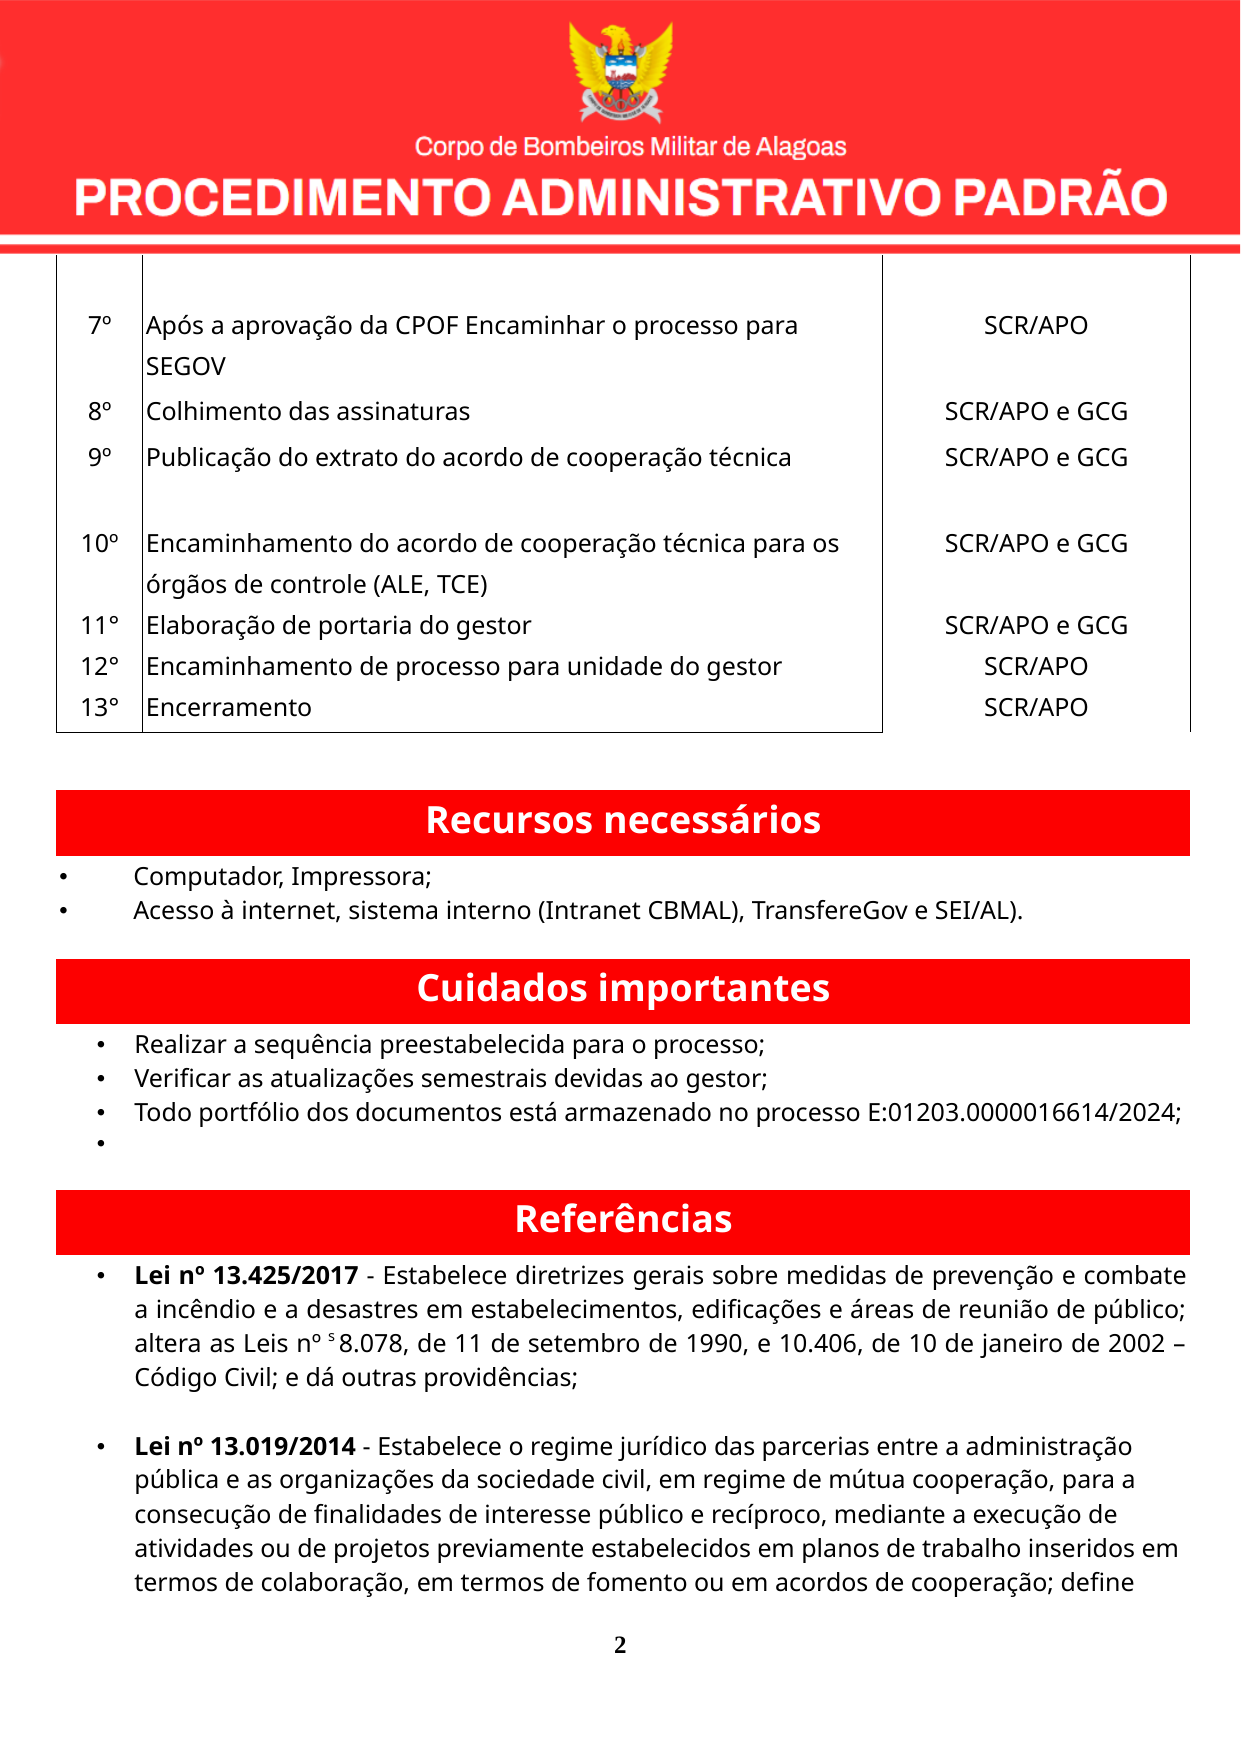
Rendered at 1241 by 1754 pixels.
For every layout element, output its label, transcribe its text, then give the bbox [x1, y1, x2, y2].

table_cell SCR/APO e GCG [883, 391, 1190, 436]
table_cell [143, 255, 882, 304]
table_cell SCR/APO e GCG SCR/APO e GCG SCR/APO SCR/APO [883, 523, 1190, 732]
table_cell 8º [57, 391, 142, 436]
table_header Lei nº 13.425/2017 - Estabelece diretrizes gerais sobre medidas de prevenção e combate a incêndio e a desastres em estabelecimentos, edificações e áreas de reunião de público; altera as Leis nº s 8.078, de 11 de setembro de 1990, e 10.406, de 10 de janeiro de 2002 – Código Civil; e dá outras providências; Lei nº 13.019/2014 - Estabelece o regime jurídico das parcerias entre a administração pública e as organizações da sociedade civil, em regime de mútua cooperação, para a consecução de finalidades de interesse público e recíproco, mediante a execução de atividades ou de projetos previamente estabelecidos em planos de trabalho inseridos em termos de colaboração, em termos de fomento ou em acordos de cooperação; define diretrizes para a política de fomento, de colaboração e de cooperação com organizações da sociedade civil; e altera as Leis nºs 8.429, de 2 de junho de 1992, e 9.790, de 23 de março de 1999. Decreto nº 69.902/2020 – Regulamenta, no âmbito do Estado de Alagoas a Lei Federal nº 13.019, de 31 de julho de 2014, para dispor sobre regras e procedimentos do regime jurídico das parcerias celebradas entre a Administração pública estadual e as organizações da sociedade civil, e dá outras providências. Decreto 101.836/2025 – Dispõe sobre convênios relativos às transferências de recursos do Estado de Alagoas e sobre parcerias sem transferência de recursos, por meio da celebração de Acordos de Cooperação Técnica ou Acordos de Adesão; Lei 13.709/2018 - Lei Geral de Proteção de Dados Pessoais; Assinatura digital do Responsável pelo PAP [56, 1255, 1190, 1601]
table_cell Colhimento das assinaturas [143, 391, 882, 436]
table_cell SCR/APO e GCG [883, 436, 1190, 523]
table_cell Após a aprovação da CPOF Encaminhar o processo para SEGOV [143, 304, 882, 391]
table_cell Publicação do extrato do acordo de cooperação técnica [143, 436, 882, 523]
table_header Computador, Impressora; Acesso à internet, sistema interno (Intranet CBMAL), TransfereGov e SEI/AL). [56, 856, 1190, 930]
table_cell SCR/APO [883, 304, 1190, 391]
table_header Referências [56, 1190, 1190, 1255]
table_cell 7º [57, 304, 142, 391]
table_cell 9º [57, 436, 142, 523]
table_cell Encaminhamento do acordo de cooperação técnica para os órgãos de controle (ALE, TCE) Elaboração de portaria do gestor Encaminhamento de processo para unidade do gestor Encerramento [143, 523, 882, 732]
table_header Realizar a sequência preestabelecida para o processo; Verificar as atualizações semestrais devidas ao gestor; Todo portfólio dos documentos está armazenado no processo E:01203.0000016614/2024; [56, 1024, 1190, 1161]
table_header Recursos necessários [56, 790, 1190, 856]
table_header Cuidados importantes [56, 959, 1190, 1024]
table_cell [883, 255, 1190, 304]
table_cell [57, 255, 142, 304]
table_cell 10º 11° 12° 13° [57, 523, 142, 732]
